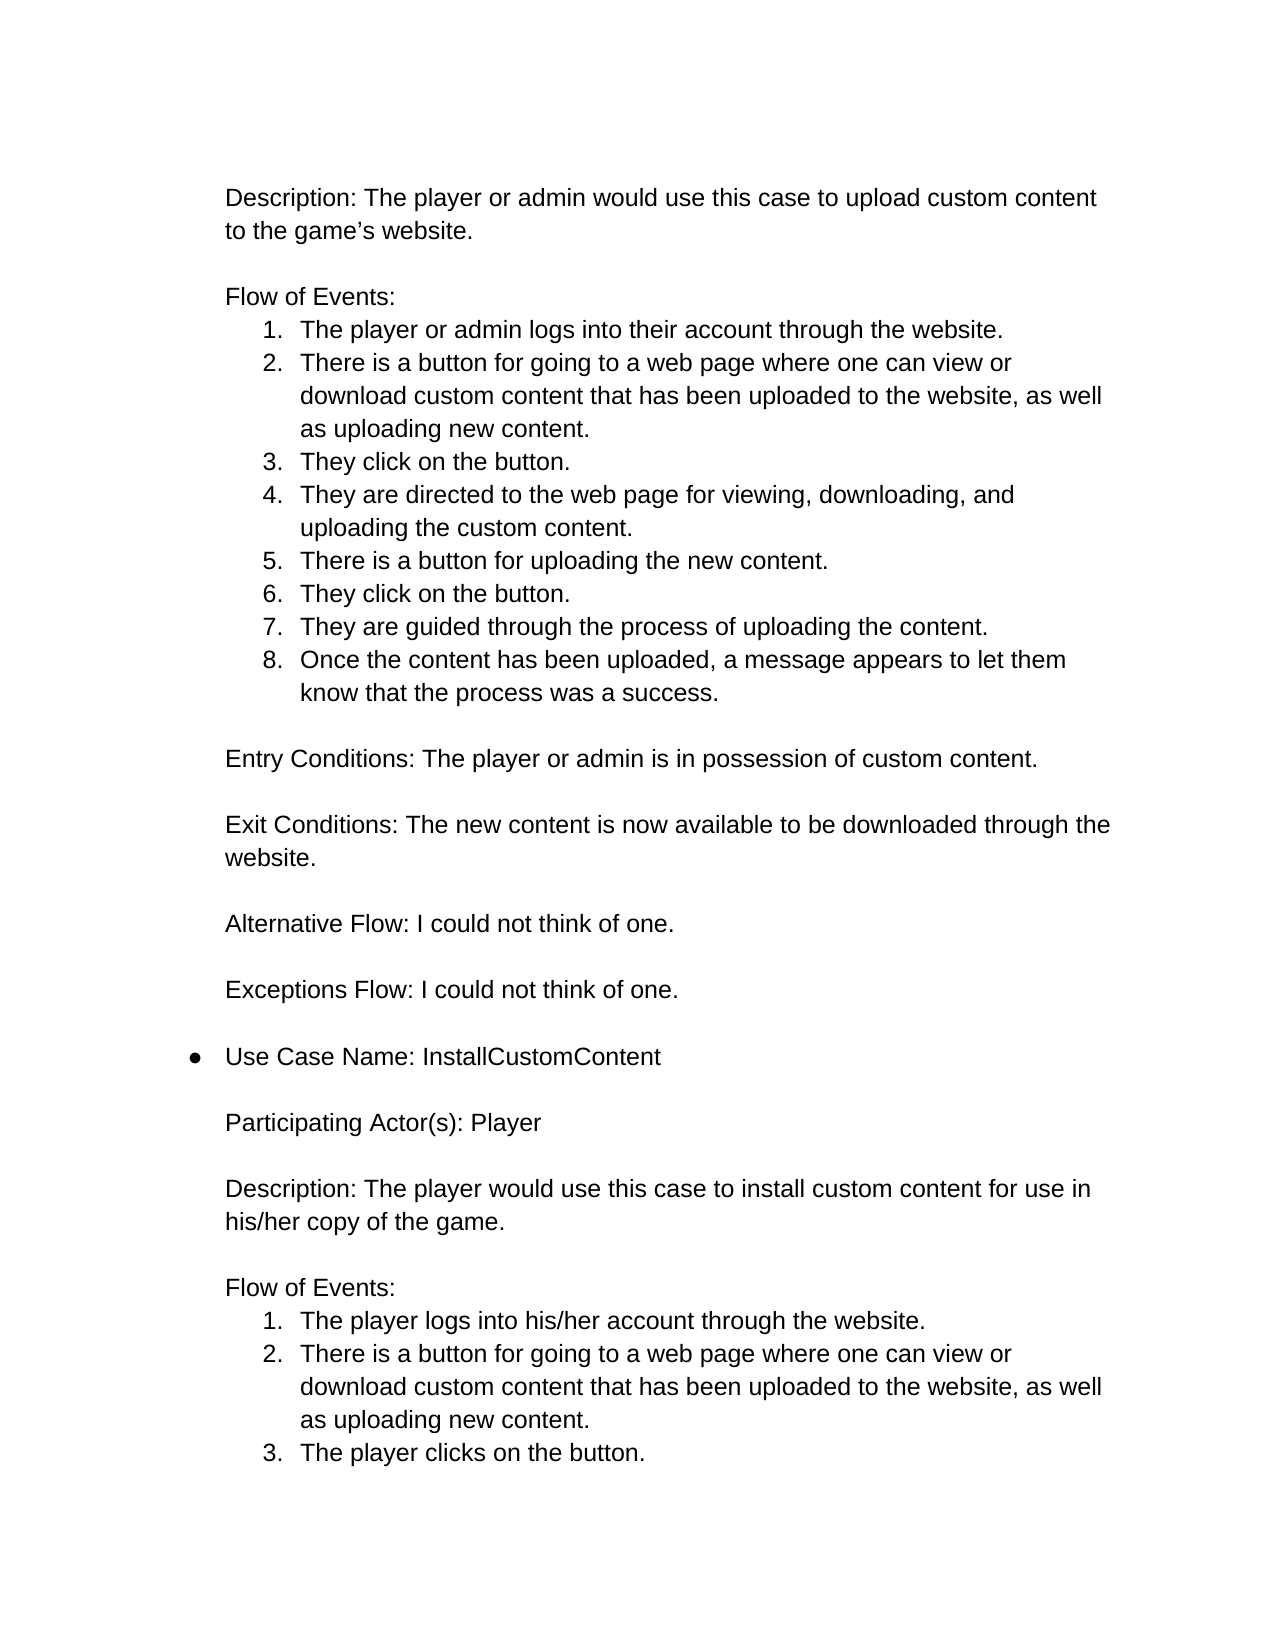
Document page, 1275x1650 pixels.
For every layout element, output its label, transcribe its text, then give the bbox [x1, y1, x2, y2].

text Flow of Events: [225, 1273, 1125, 1301]
list They are guided through the process of uploading the content. [262, 612, 1125, 641]
list Once the content has been uploaded, a message appears to let them know that the process was a success. [262, 645, 1125, 707]
text Exit Conditions: The new content is now available to be downloaded through the website. [225, 810, 1125, 872]
list The player clicks on the button. [262, 1438, 1125, 1467]
list They click on the button. [262, 579, 1125, 608]
text Exceptions Flow: I could not think of one. [225, 976, 1125, 1004]
text Alternative Flow: I could not think of one. [225, 909, 1125, 938]
list The player logs into his/her account through the website. [262, 1306, 1125, 1334]
text Participating Actor(s): Player [225, 1108, 1125, 1136]
text Description: The player would use this case to install custom content for use in his/her copy of the game. [225, 1174, 1125, 1235]
list They are directed to the web page for viewing, downloading, and uploading the custom content. [262, 480, 1125, 542]
text Entry Conditions: The player or admin is in possession of custom content. [225, 744, 1125, 773]
list Use Case Name: InstallCustomContent [187, 1042, 1125, 1070]
list There is a button for going to a web page where one can view or download custom content that has been uploaded to the website, as well as uploading new content. [262, 1339, 1125, 1433]
text Description: The player or admin would use this case to upload custom content to the game’s website. [225, 183, 1125, 245]
list There is a button for uploading the new content. [262, 546, 1125, 575]
list There is a button for going to a web page where one can view or download custom content that has been uploaded to the website, as well as uploading new content. [262, 348, 1125, 443]
list They click on the button. [262, 447, 1125, 476]
text Flow of Events: [225, 282, 1125, 311]
list The player or admin logs into their account through the website. [262, 315, 1125, 344]
